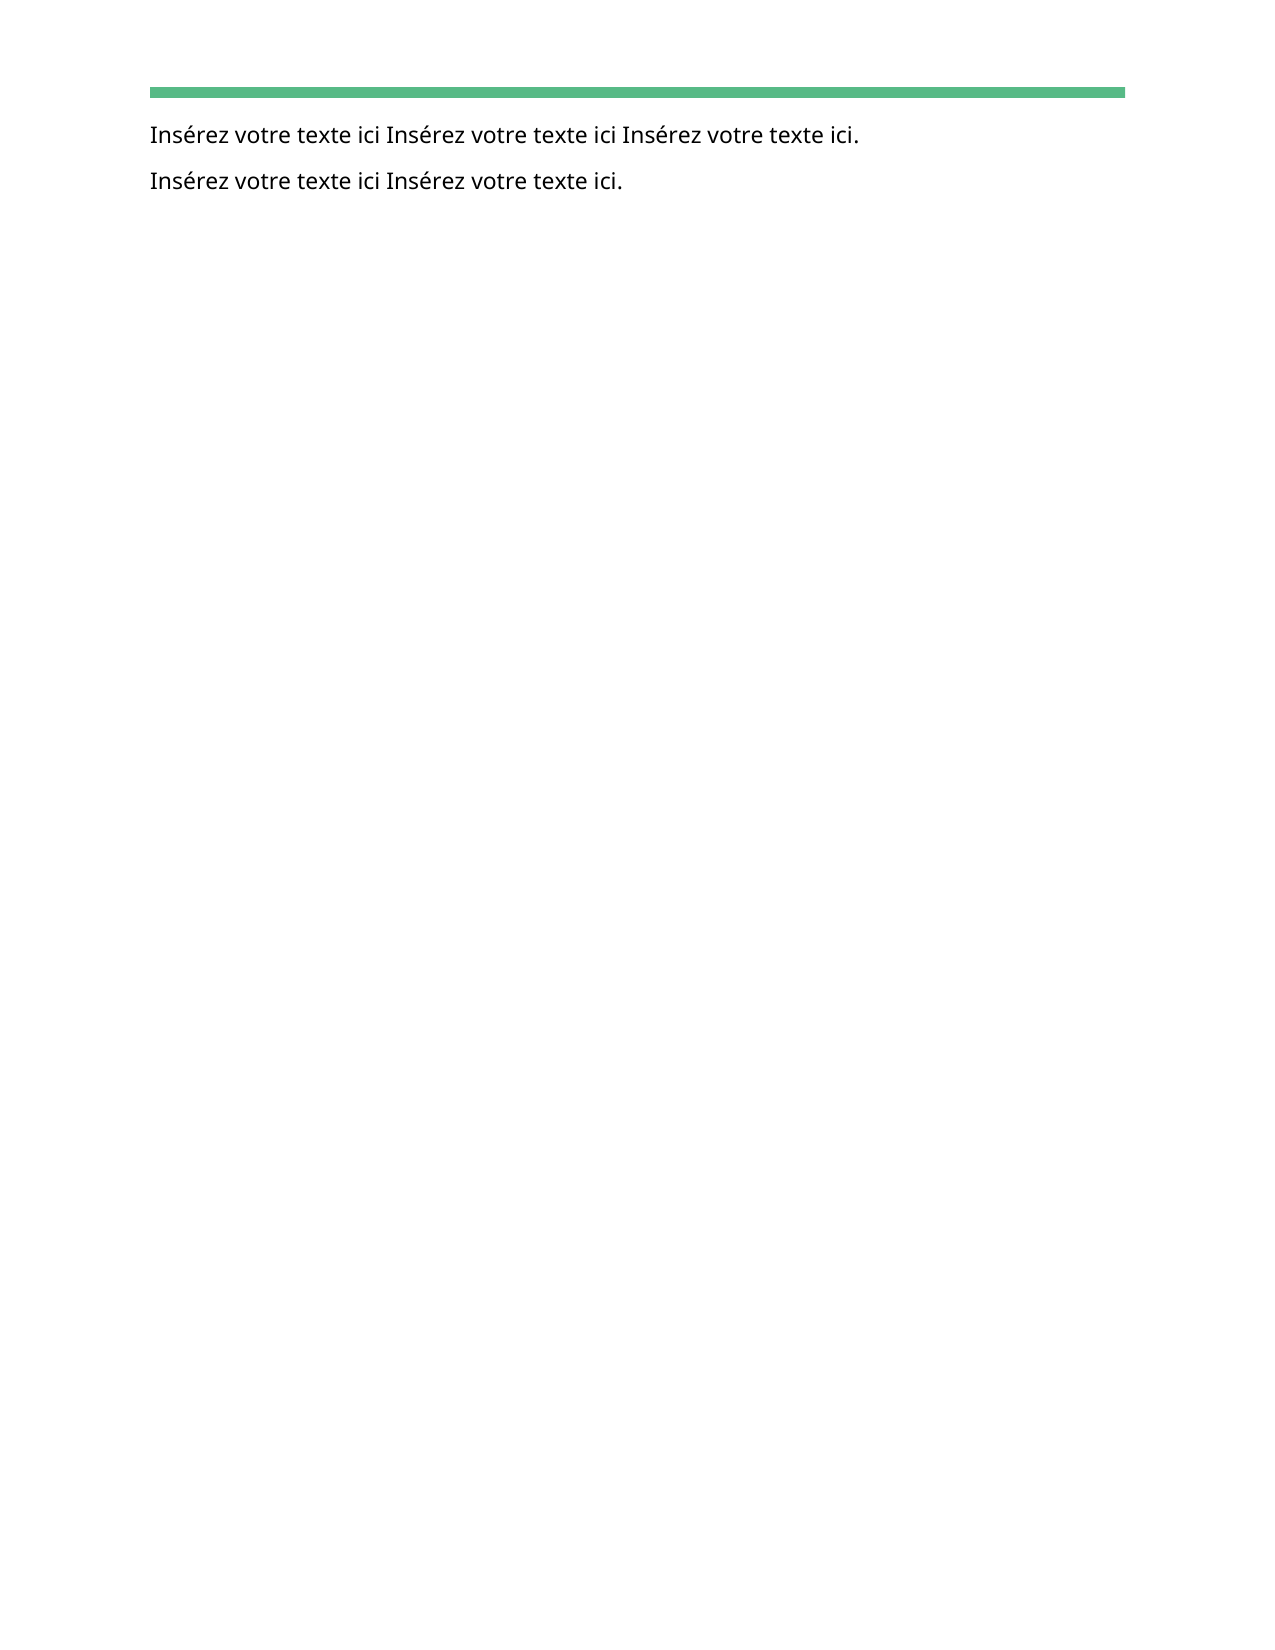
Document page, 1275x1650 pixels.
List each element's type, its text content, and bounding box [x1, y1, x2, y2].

text Insérez votre texte ici Insérez votre texte ici Insérez votre texte ici. [150, 119, 937, 150]
text Insérez votre texte ici Insérez votre texte ici. [150, 164, 937, 196]
picture [150, 87, 1125, 98]
